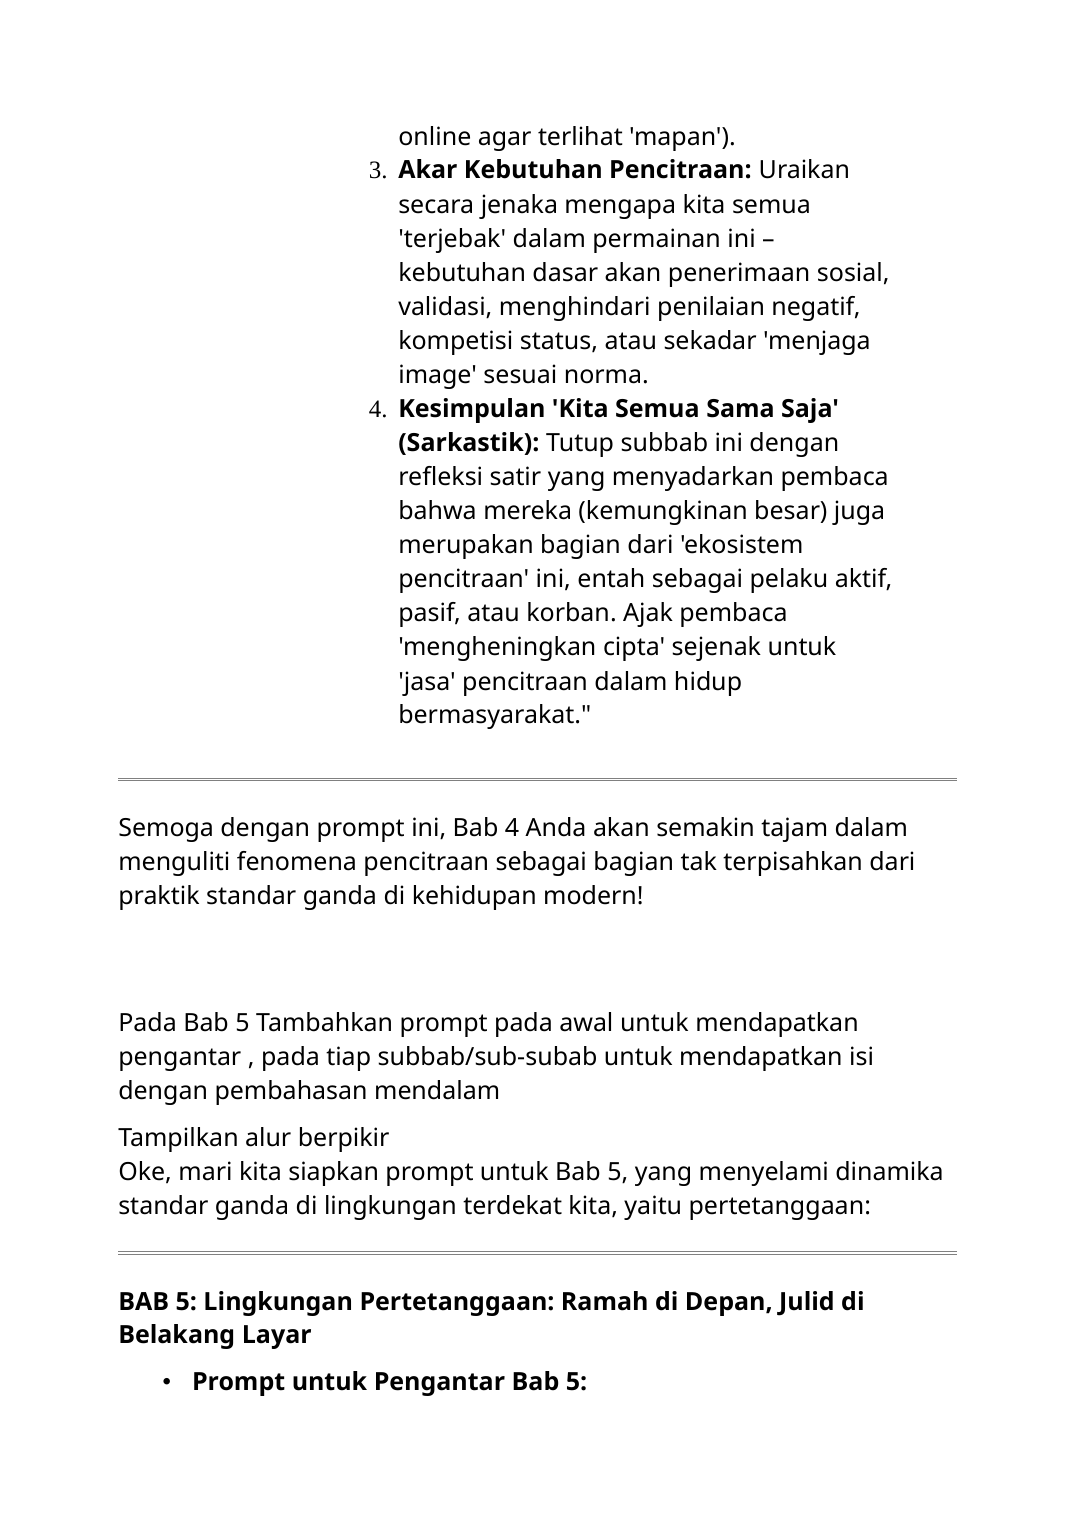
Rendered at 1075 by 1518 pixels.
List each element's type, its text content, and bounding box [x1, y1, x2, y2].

text Oke, mari kita siapkan prompt untuk Bab 5, yang menyelami dinamika standar ganda di lingkungan terdekat kita, yaitu pertetanggaan: [118, 1154, 957, 1222]
list online agar terlihat 'mapan'). [369, 118, 898, 152]
list Akar Kebutuhan Pencitraan: Uraikan secara jenaka mengapa kita semua 'terjebak' dalam permainan ini – kebutuhan dasar akan penerimaan sosial, validasi, menghindari penilaian negatif, kompetisi status, atau sekadar 'menjaga image' sesuai norma. [369, 152, 898, 391]
list Prompt untuk Pengantar Bab 5: [162, 1364, 957, 1398]
text Tampilkan alur berpikir [118, 1119, 957, 1154]
text BAB 5: Lingkungan Pertetanggaan: Ramah di Depan, Julid di Belakang Layar [118, 1283, 957, 1351]
text Semoga dengan prompt ini, Bab 4 Anda akan semakin tajam dalam menguliti fenomena pencitraan sebagai bagian tak terpisahkan dari praktik standar ganda di kehidupan modern! [118, 809, 957, 912]
list Kesimpulan 'Kita Semua Sama Saja' (Sarkastik): Tutup subbab ini dengan refleksi satir yang menyadarkan pembaca bahwa mereka (kemungkinan besar) juga merupakan bagian dari 'ekosistem pencitraan' ini, entah sebagai pelaku aktif, pasif, atau korban. Ajak pembaca 'mengheningkan cipta' sejenak untuk 'jasa' pencitraan dalam hidup bermasyarakat." [369, 391, 898, 731]
text Pada Bab 5 Tambahkan prompt pada awal untuk mendapatkan pengantar , pada tiap subbab/sub-subab untuk mendapatkan isi dengan pembahasan mendalam [118, 1005, 957, 1107]
